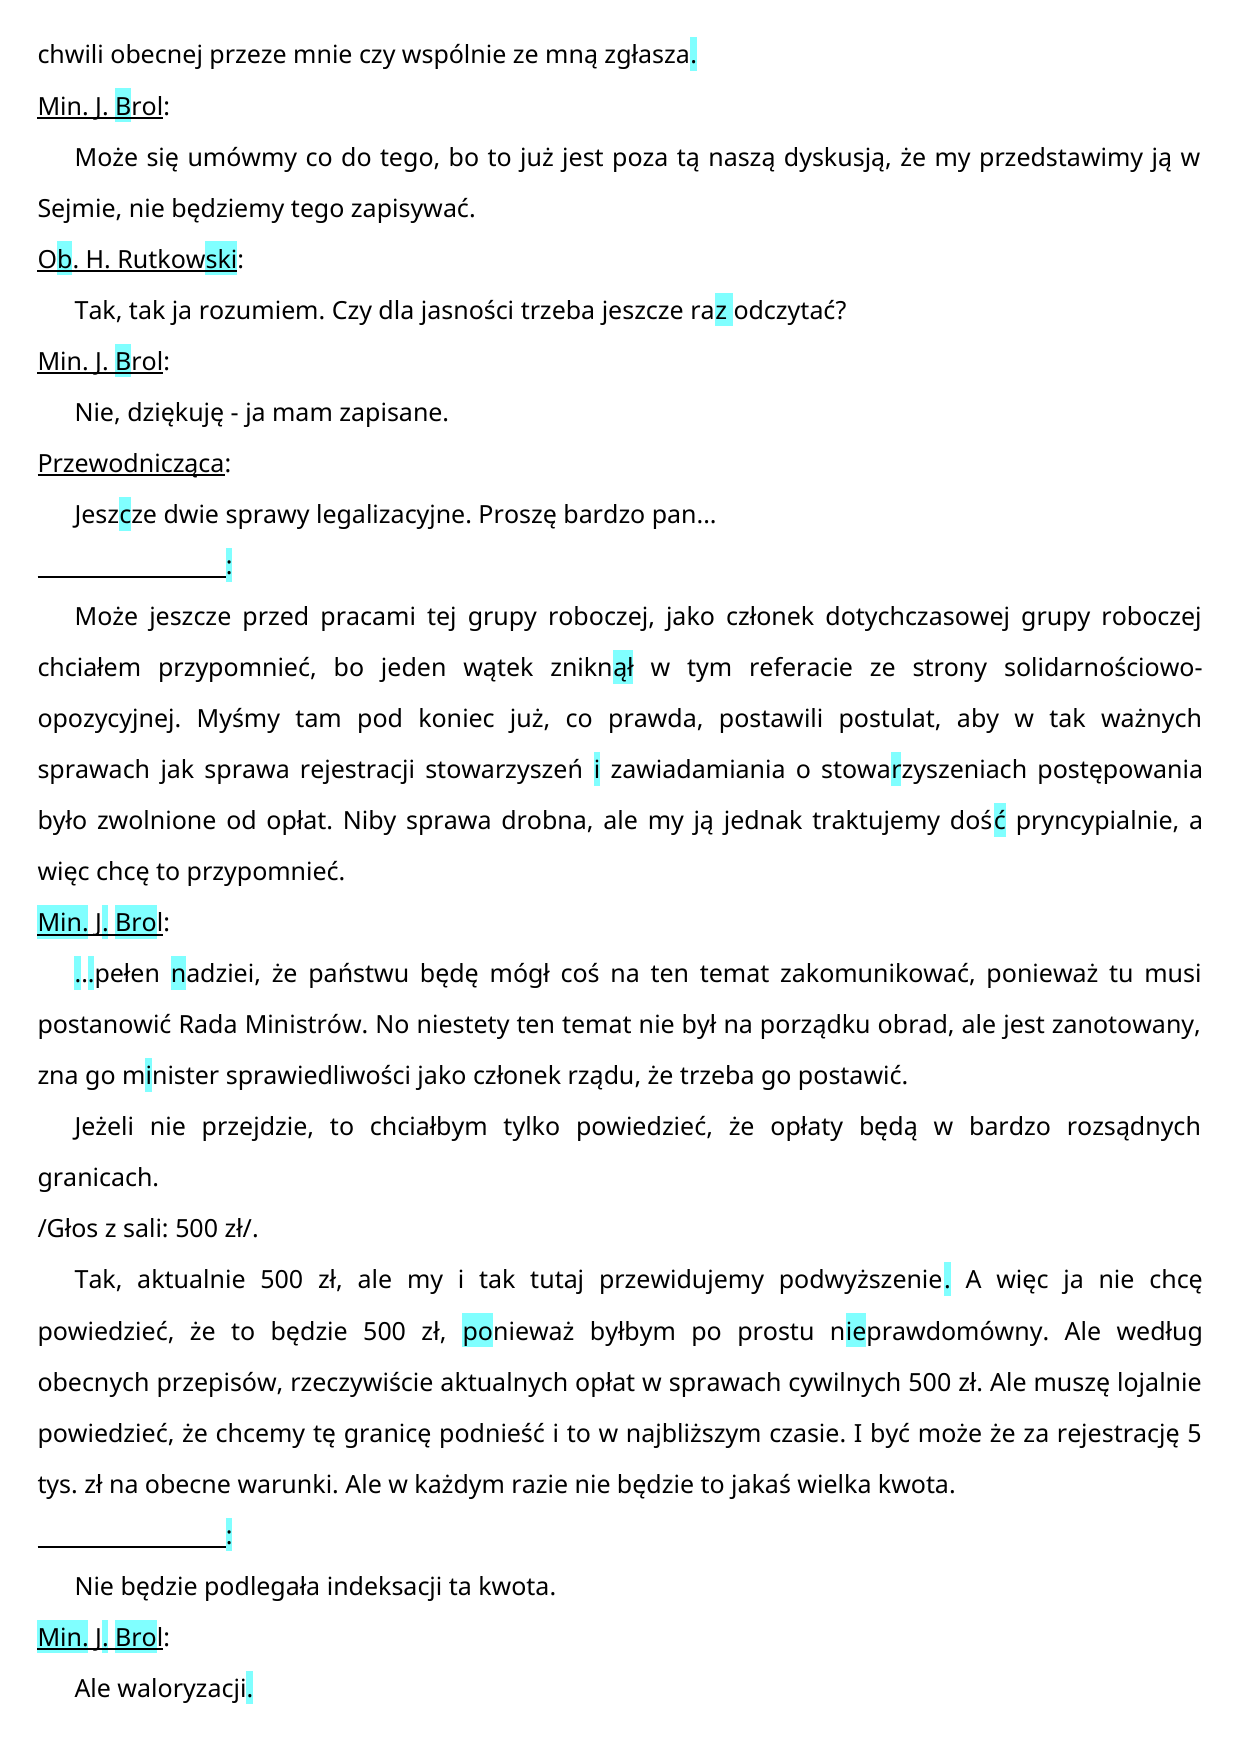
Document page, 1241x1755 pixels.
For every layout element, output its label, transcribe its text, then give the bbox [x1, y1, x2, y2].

text Przewodnicząca: [37, 446, 1203, 479]
text ...pełen nadziei, że państwu będę mógł coś na ten temat zakomunikować, ponieważ tu musi postanowić Rada Ministrów. No niestety ten temat nie był na porządku obrad, ale jest zanotowany, zna go minister sprawiedliwości jako członek rządu, że trzeba go postawić. [37, 956, 1203, 1092]
text Min. J. Brol: [37, 343, 1203, 377]
text Ob. H. Rutkowski: [37, 241, 1203, 275]
text Może jeszcze przed pracami tej grupy roboczej, jako członek dotychczasowej grupy roboczej chciałem przypomnieć, bo jeden wątek zniknął w tym referacie ze strony solidarnościowo-opozycyjnej. Myśmy tam pod koniec już, co prawda, postawili postulat, aby w tak ważnych sprawach jak sprawa rejestracji stowarzyszeń i zawiadamiania o stowarzyszeniach postępowania było zwolnione od opłat. Niby sprawa drobna, ale my ją jednak traktujemy dość pryncypialnie, a więc chcę to przypomnieć. [37, 599, 1203, 888]
text Min. J. Brol: [37, 905, 1203, 939]
text Nie, dziękuję - ja mam zapisane. [37, 394, 1203, 428]
text Tak, tak ja rozumiem. Czy dla jasności trzeba jeszcze raz odczytać? [37, 292, 1203, 326]
text /Głos z sali: 500 zł/. [37, 1211, 1203, 1245]
text chwili obecnej przeze mnie czy wspólnie ze mną zgłasza. [37, 37, 1203, 71]
text Jeżeli nie przejdzie, to chciałbym tylko powiedzieć, że opłaty będą w bardzo rozsądnych granicach. [37, 1109, 1203, 1194]
text Ale waloryzacji. [37, 1671, 1203, 1704]
text Min. J. Brol: [37, 88, 1203, 122]
text Nie będzie podlegała indeksacji ta kwota. [37, 1568, 1203, 1602]
text Min. J. Brol: [37, 1619, 1203, 1653]
text : [37, 548, 1203, 582]
text : [37, 1517, 1203, 1551]
text Tak, aktualnie 500 zł, ale my i tak tutaj przewidujemy podwyższenie. A więc ja nie chcę powiedzieć, że to będzie 500 zł, ponieważ byłbym po prostu nieprawdomówny. Ale według obecnych przepisów, rzeczywiście aktualnych opłat w sprawach cywilnych 500 zł. Ale muszę lojalnie powiedzieć, że chcemy tę granicę podnieść i to w najbliższym czasie. I być może że za rejestrację 5 tys. zł na obecne warunki. Ale w każdym razie nie będzie to jakaś wielka kwota. [37, 1262, 1203, 1500]
text Może się umówmy co do tego, bo to już jest poza tą naszą dyskusją, że my przedstawimy ją w Sejmie, nie będziemy tego zapisywać. [37, 139, 1203, 224]
text Jeszcze dwie sprawy legalizacyjne. Proszę bardzo pan... [37, 497, 1203, 531]
